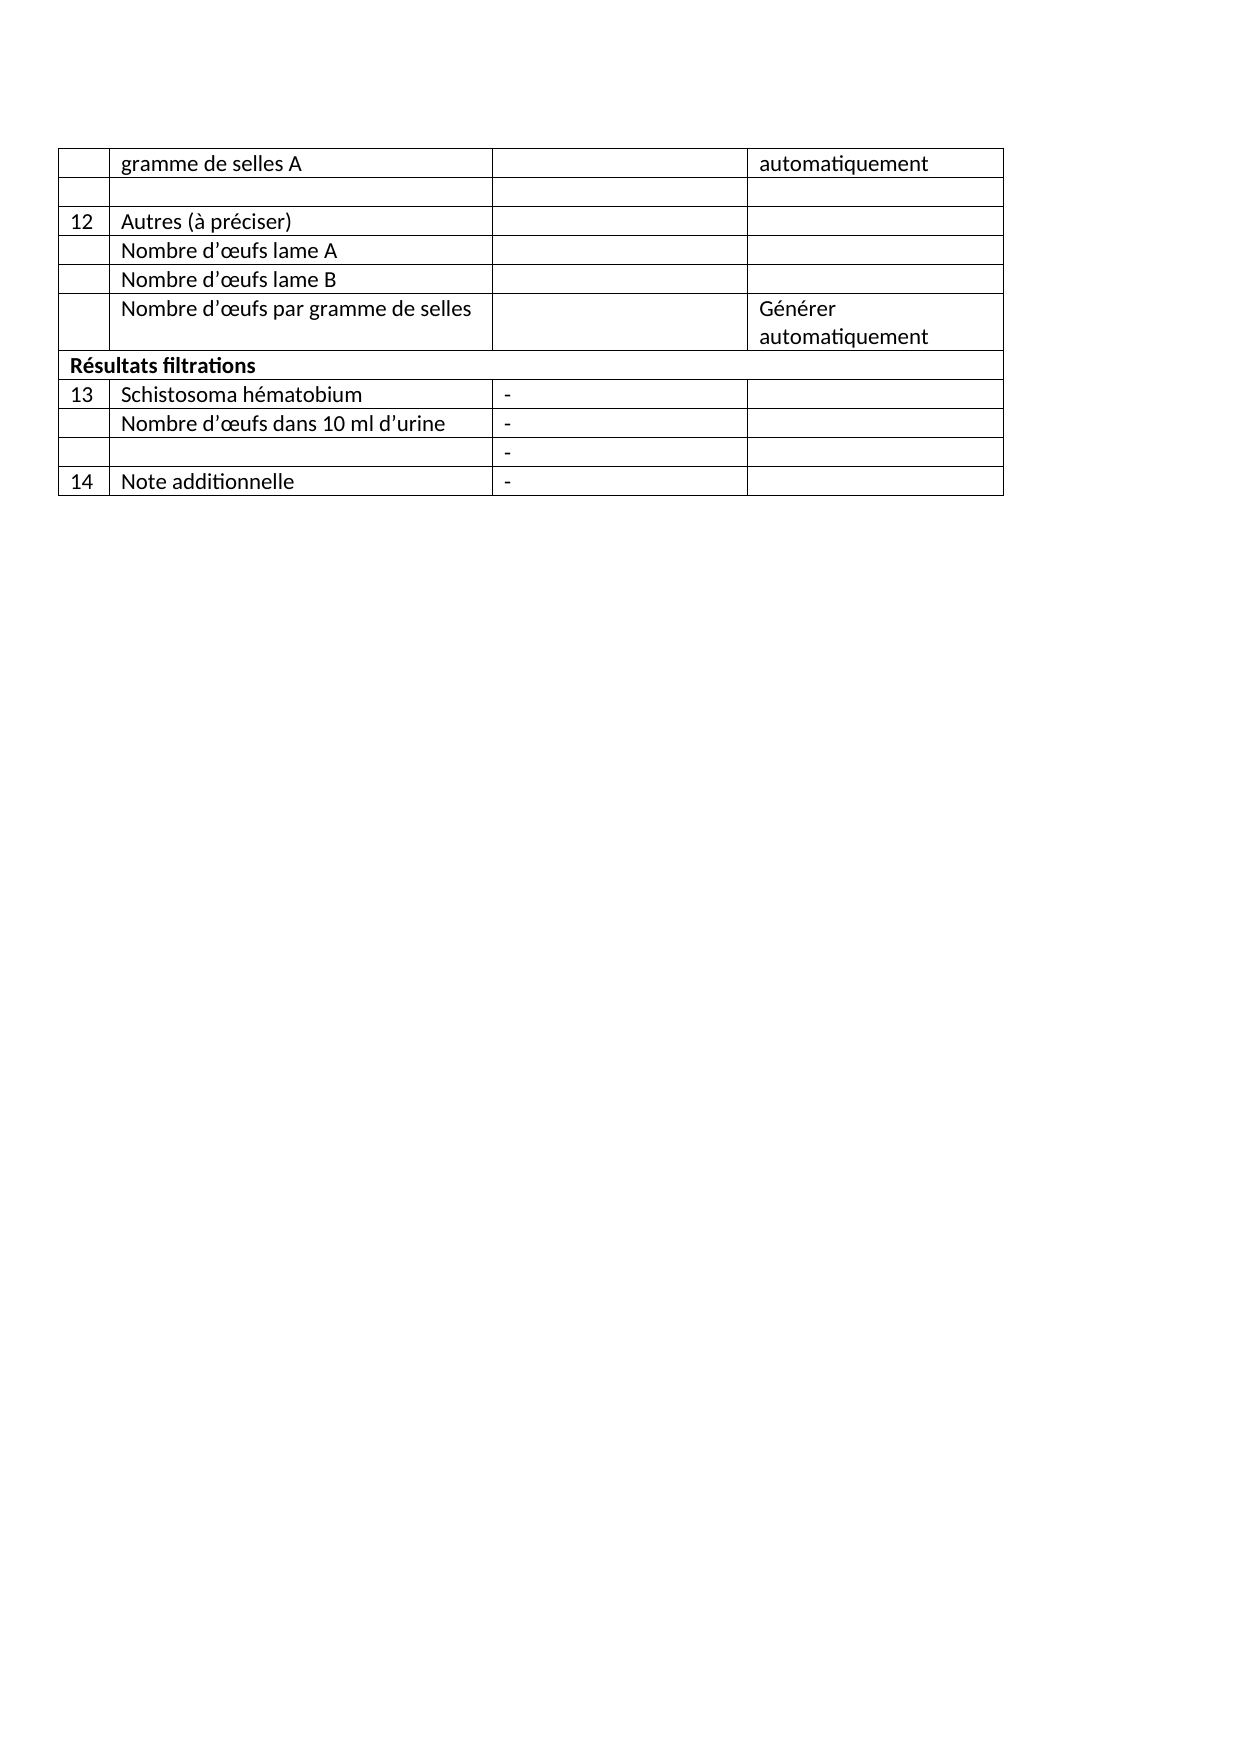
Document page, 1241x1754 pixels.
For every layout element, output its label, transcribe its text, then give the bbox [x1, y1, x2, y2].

table_cell [493, 467, 747, 495]
table_cell [748, 178, 1003, 206]
table_cell Nombre d’œufs lame B [110, 265, 492, 293]
table_cell 12 [59, 207, 109, 235]
table_cell [59, 236, 109, 264]
table_cell 13 [59, 380, 109, 408]
table_cell [493, 438, 747, 466]
table_cell [493, 265, 747, 293]
table_cell [493, 149, 747, 177]
table_cell 14 [59, 467, 109, 495]
table_cell [110, 178, 492, 206]
table_cell Nombre d’œufs par gramme de selles [110, 294, 492, 350]
table_cell [59, 149, 109, 177]
table_cell [748, 265, 1003, 293]
table_cell Autres (à préciser) [110, 207, 492, 235]
table_cell [493, 178, 747, 206]
table_cell [493, 294, 747, 350]
table_cell [59, 178, 109, 206]
table_cell gramme de selles A [110, 149, 492, 177]
table_cell Générer automatiquement [748, 294, 1003, 350]
table_cell [493, 380, 747, 408]
table_cell [748, 409, 1003, 437]
table_cell Schistosoma hématobium [110, 380, 492, 408]
table_cell [59, 294, 109, 350]
table_cell [748, 467, 1003, 495]
table_cell automatiquement [748, 149, 1003, 177]
table_cell [493, 236, 747, 264]
table_cell [748, 438, 1003, 466]
table_cell [493, 207, 747, 235]
table_cell Résultats filtrations [59, 351, 1003, 379]
table_cell [110, 438, 492, 466]
table_cell [748, 380, 1003, 408]
table_cell Nombre d’œufs dans 10 ml d’urine [110, 409, 492, 437]
table_cell Nombre d’œufs lame A [110, 236, 492, 264]
table_cell [59, 265, 109, 293]
table_cell [493, 409, 747, 437]
table_cell [748, 207, 1003, 235]
table_cell [59, 438, 109, 466]
table_cell Note additionnelle [110, 467, 492, 495]
table_cell [748, 236, 1003, 264]
table_cell [59, 409, 109, 437]
